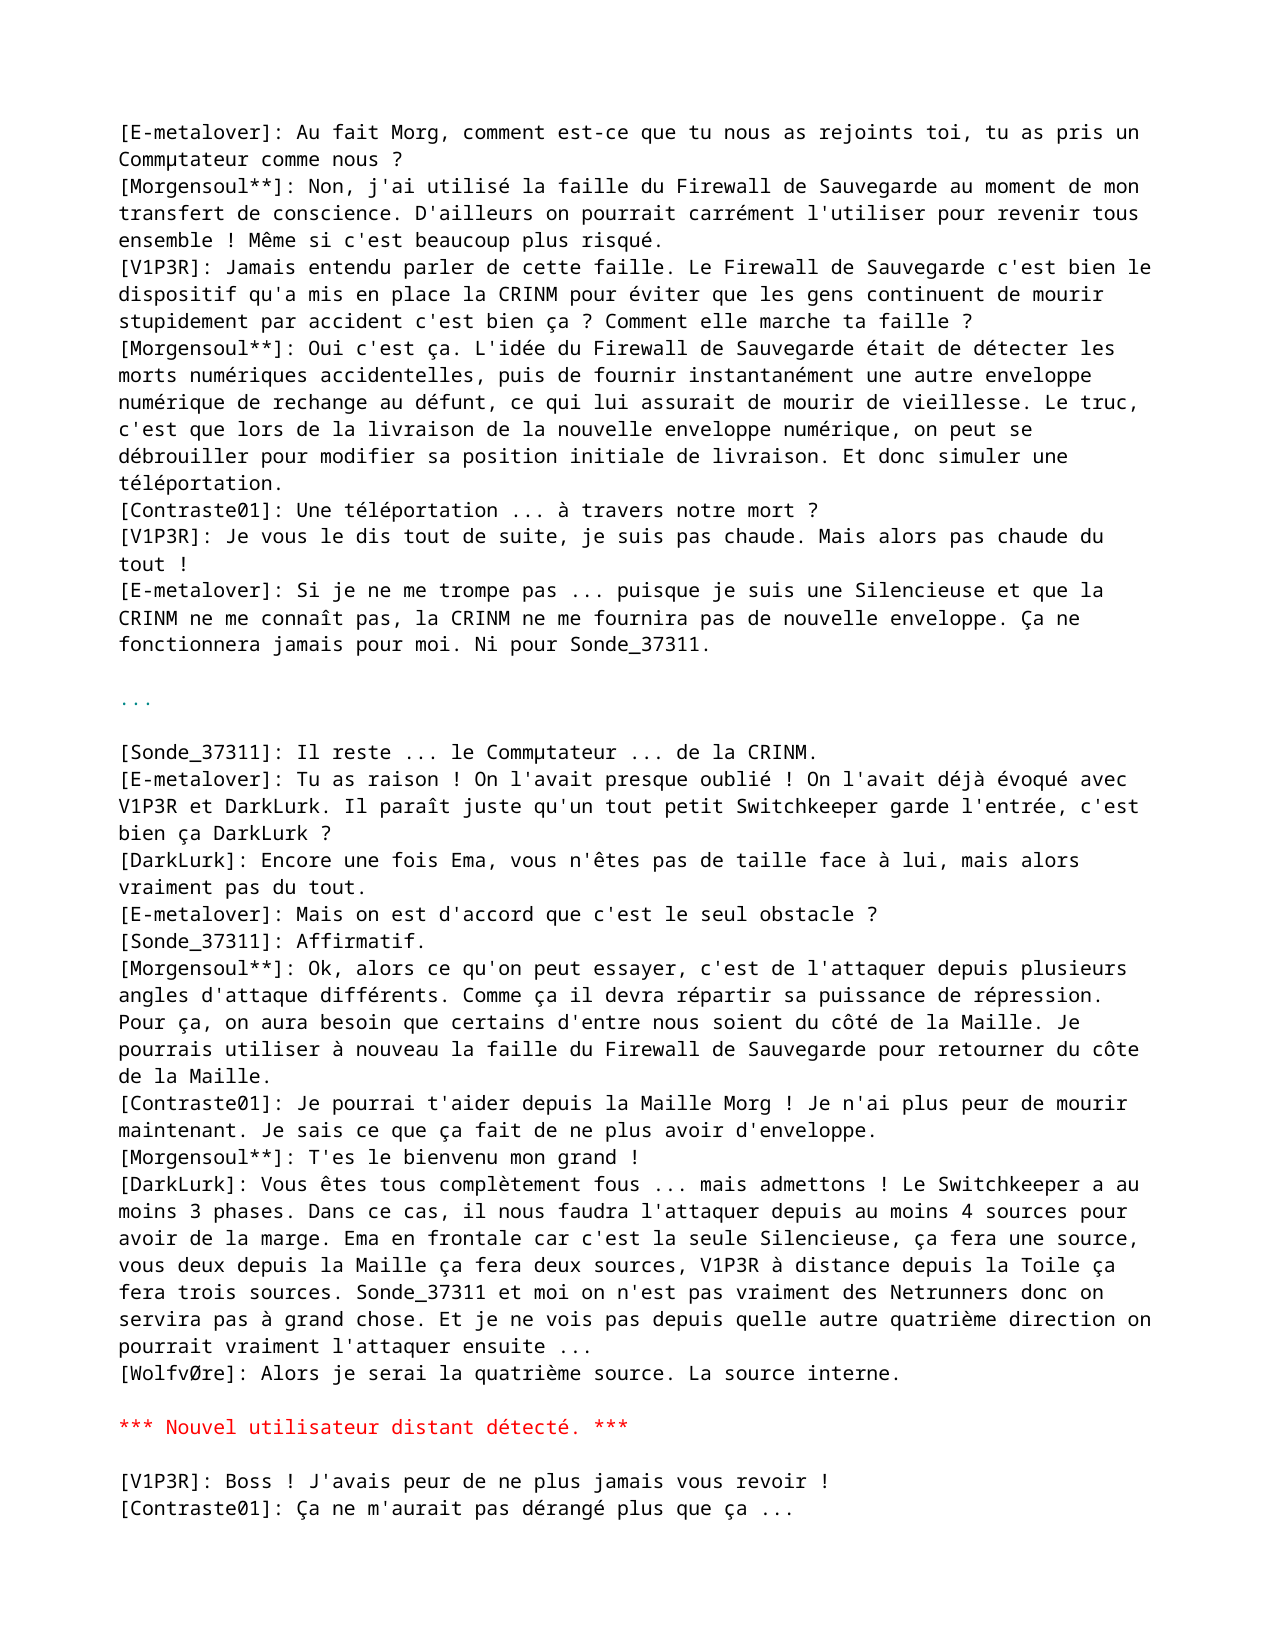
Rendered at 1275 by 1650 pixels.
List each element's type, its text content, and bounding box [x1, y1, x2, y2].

text [Sonde_37311]: Affirmatif. [118, 927, 1157, 954]
text [WolfvØre]: Alors je serai la quatrième source. La source interne. [118, 1359, 1157, 1386]
text [DarkLurk]: Encore une fois Ema, vous n'êtes pas de taille face à lui, mais alors vraiment pas du tout. [118, 847, 1157, 901]
text *** Nouvel utilisateur distant détecté. *** [118, 1413, 1157, 1440]
text [Morgensoul**]: T'es le bienvenu mon grand ! [118, 1143, 1157, 1170]
text [V1P3R]: Je vous le dis tout de suite, je suis pas chaude. Mais alors pas chaude du tout ! [118, 523, 1157, 577]
text [E-metalover]: Si je ne me trompe pas ... puisque je suis une Silencieuse et que la CRINM ne me connaît pas, la CRINM ne me fournira pas de nouvelle enveloppe. Ça ne fonctionnera jamais pour moi. Ni pour Sonde_37311. [118, 577, 1157, 658]
text [E-metalover]: Au fait Morg, comment est-ce que tu nous as rejoints toi, tu as pris un Commµtateur comme nous ? [118, 118, 1157, 172]
text [Morgensoul**]: Oui c'est ça. L'idée du Firewall de Sauvegarde était de détecter les morts numériques accidentelles, puis de fournir instantanément une autre enveloppe numérique de rechange au défunt, ce qui lui assurait de mourir de vieillesse. Le truc, c'est que lors de la livraison de la nouvelle enveloppe numérique, on peut se débrouiller pour modifier sa position initiale de livraison. Et donc simuler une téléportation. [118, 334, 1157, 496]
text [Sonde_37311]: Il reste ... le Commµtateur ... de la CRINM. [118, 739, 1157, 766]
text [V1P3R]: Jamais entendu parler de cette faille. Le Firewall de Sauvegarde c'est bien le dispositif qu'a mis en place la CRINM pour éviter que les gens continuent de mourir stupidement par accident c'est bien ça ? Comment elle marche ta faille ? [118, 253, 1157, 334]
text [Contraste01]: Une téléportation ... à travers notre mort ? [118, 496, 1157, 523]
text [DarkLurk]: Vous êtes tous complètement fous ... mais admettons ! Le Switchkeeper a au moins 3 phases. Dans ce cas, il nous faudra l'attaquer depuis au moins 4 sources pour avoir de la marge. Ema en frontale car c'est la seule Silencieuse, ça fera une source, vous deux depuis la Maille ça fera deux sources, V1P3R à distance depuis la Toile ça fera trois sources. Sonde_37311 et moi on n'est pas vraiment des Netrunners donc on servira pas à grand chose. Et je ne vois pas depuis quelle autre quatrième direction on pourrait vraiment l'attaquer ensuite ... [118, 1170, 1157, 1359]
text [Contraste01]: Ça ne m'aurait pas dérangé plus que ça ... [118, 1494, 1157, 1521]
text [Contraste01]: Je pourrai t'aider depuis la Maille Morg ! Je n'ai plus peur de mourir maintenant. Je sais ce que ça fait de ne plus avoir d'enveloppe. [118, 1089, 1157, 1143]
text [E-metalover]: Tu as raison ! On l'avait presque oublié ! On l'avait déjà évoqué avec V1P3R et DarkLurk. Il paraît juste qu'un tout petit Switchkeeper garde l'entrée, c'est bien ça DarkLurk ? [118, 766, 1157, 847]
text [Morgensoul**]: Ok, alors ce qu'on peut essayer, c'est de l'attaquer depuis plusieurs angles d'attaque différents. Comme ça il devra répartir sa puissance de répression. Pour ça, on aura besoin que certains d'entre nous soient du côté de la Maille. Je pourrais utiliser à nouveau la faille du Firewall de Sauvegarde pour retourner du côte de la Maille. [118, 954, 1157, 1089]
text ... [118, 685, 1157, 712]
text [Morgensoul**]: Non, j'ai utilisé la faille du Firewall de Sauvegarde au moment de mon transfert de conscience. D'ailleurs on pourrait carrément l'utiliser pour revenir tous ensemble ! Même si c'est beaucoup plus risqué. [118, 172, 1157, 253]
text [E-metalover]: Mais on est d'accord que c'est le seul obstacle ? [118, 901, 1157, 927]
text [V1P3R]: Boss ! J'avais peur de ne plus jamais vous revoir ! [118, 1467, 1157, 1494]
